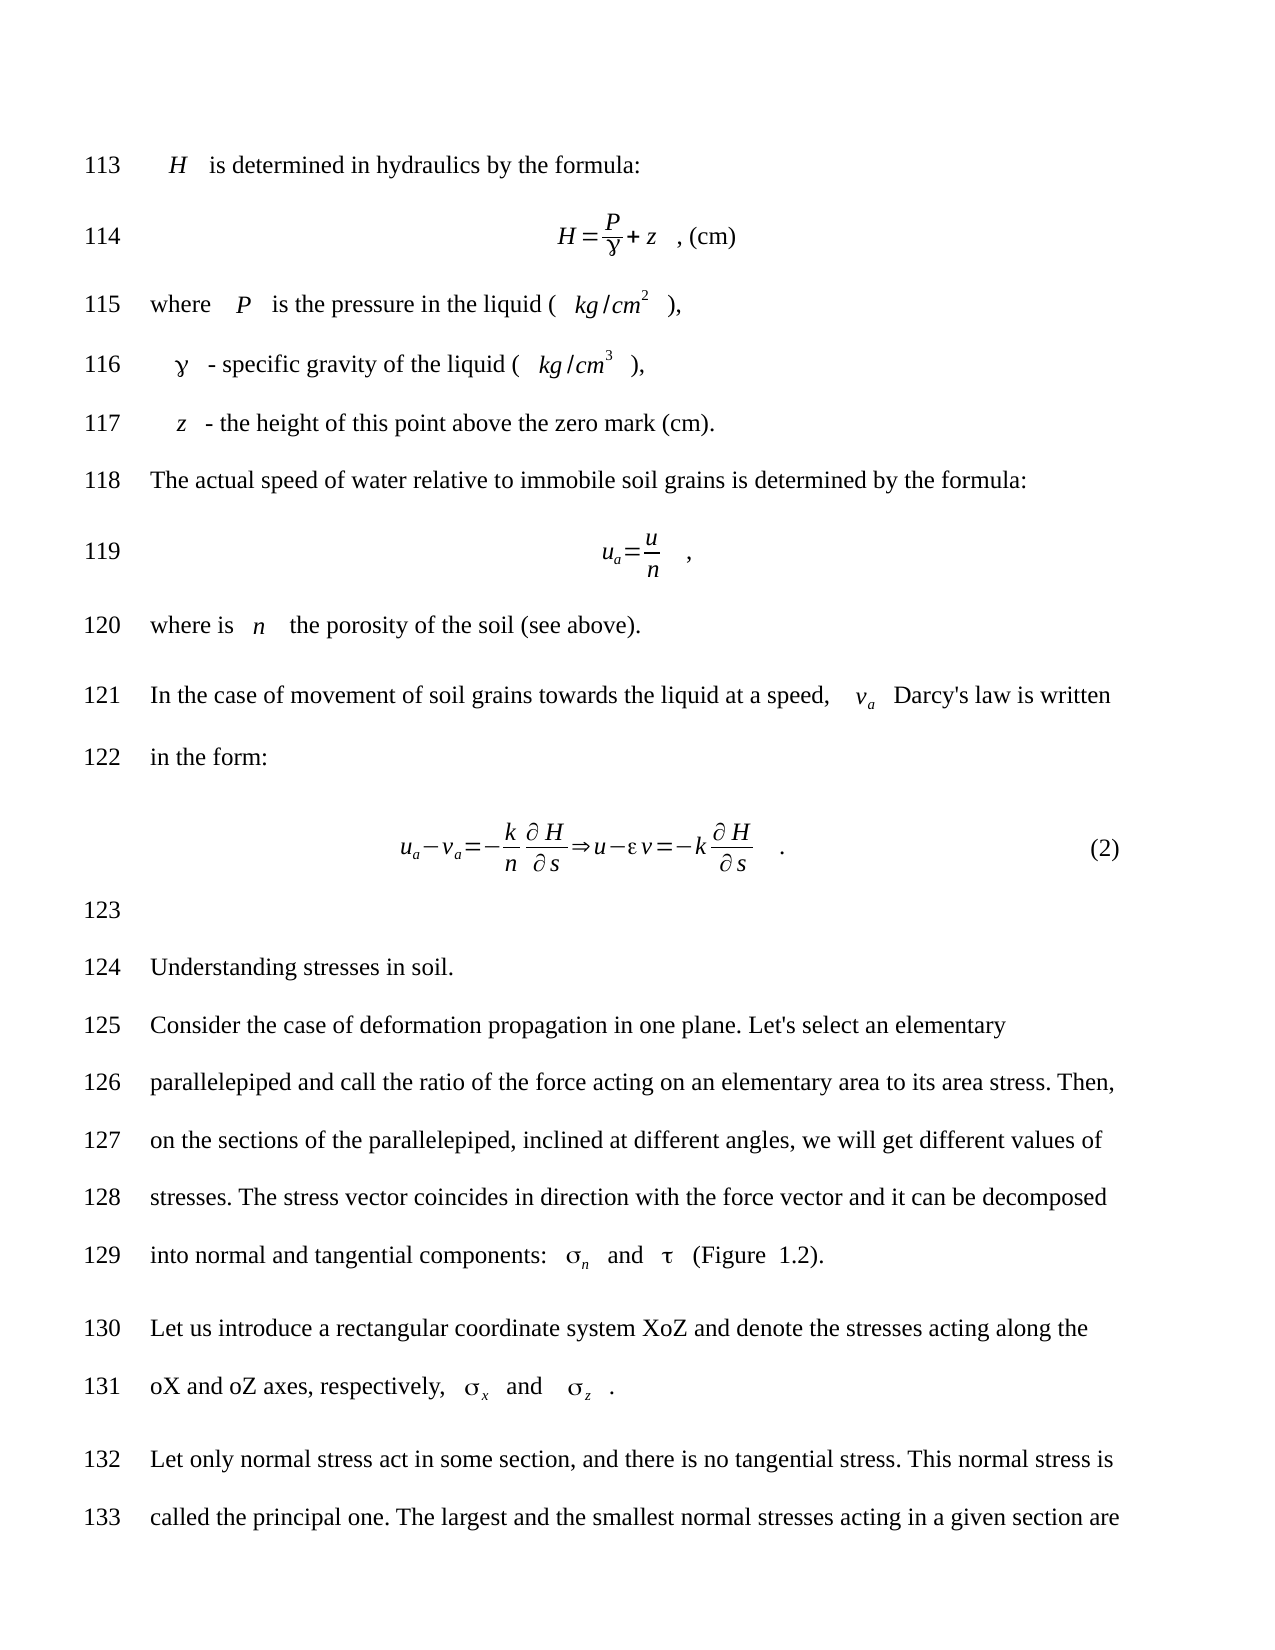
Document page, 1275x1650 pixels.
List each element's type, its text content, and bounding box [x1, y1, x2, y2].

text Let us introduce a rectangular coordinate system XoZ and denote the stresses acting along the oX and oZ axes, respectively,and . [150, 1313, 1125, 1403]
text Understanding stresses in soil. [150, 952, 1125, 981]
text The actual speed of water relative to immobile soil grains is determined by the formula: [150, 465, 1125, 494]
table_header (2) [1017, 812, 1125, 895]
text Let only normal stress act in some section, and there is no tangential stress. This normal stress is called the principal one. The largest and the smallest normal stresses acting in a given section are [150, 1444, 1125, 1531]
text , (cm) [150, 207, 1125, 258]
text where is the pressure in the liquid (), [150, 287, 1125, 318]
text where is the porosity of the soil (see above). [150, 611, 1125, 639]
text is determined in hydraulics by the formula: [150, 150, 1125, 179]
text - specific gravity of the liquid (), [150, 347, 1125, 379]
text In the case of movement of soil grains towards the liquid at a speed, Darcy's law is written in the form: [150, 681, 1125, 771]
text Consider the case of deformation propagation in one plane. Let's select an elementary parallelepiped and call the ratio of the force acting on an elementary area to its area stress. Then, on the sections of the parallelepiped, inclined at different angles, we will get different values ​​of stresses. The stress vector coincides in direction with the force vector and it can be decomposed into normal and tangential components:and(Figure 1.2). [150, 1010, 1125, 1272]
text , [150, 523, 1125, 582]
table_header . [150, 812, 1017, 895]
text - the height of this point above the zero mark (cm). [150, 408, 1125, 436]
